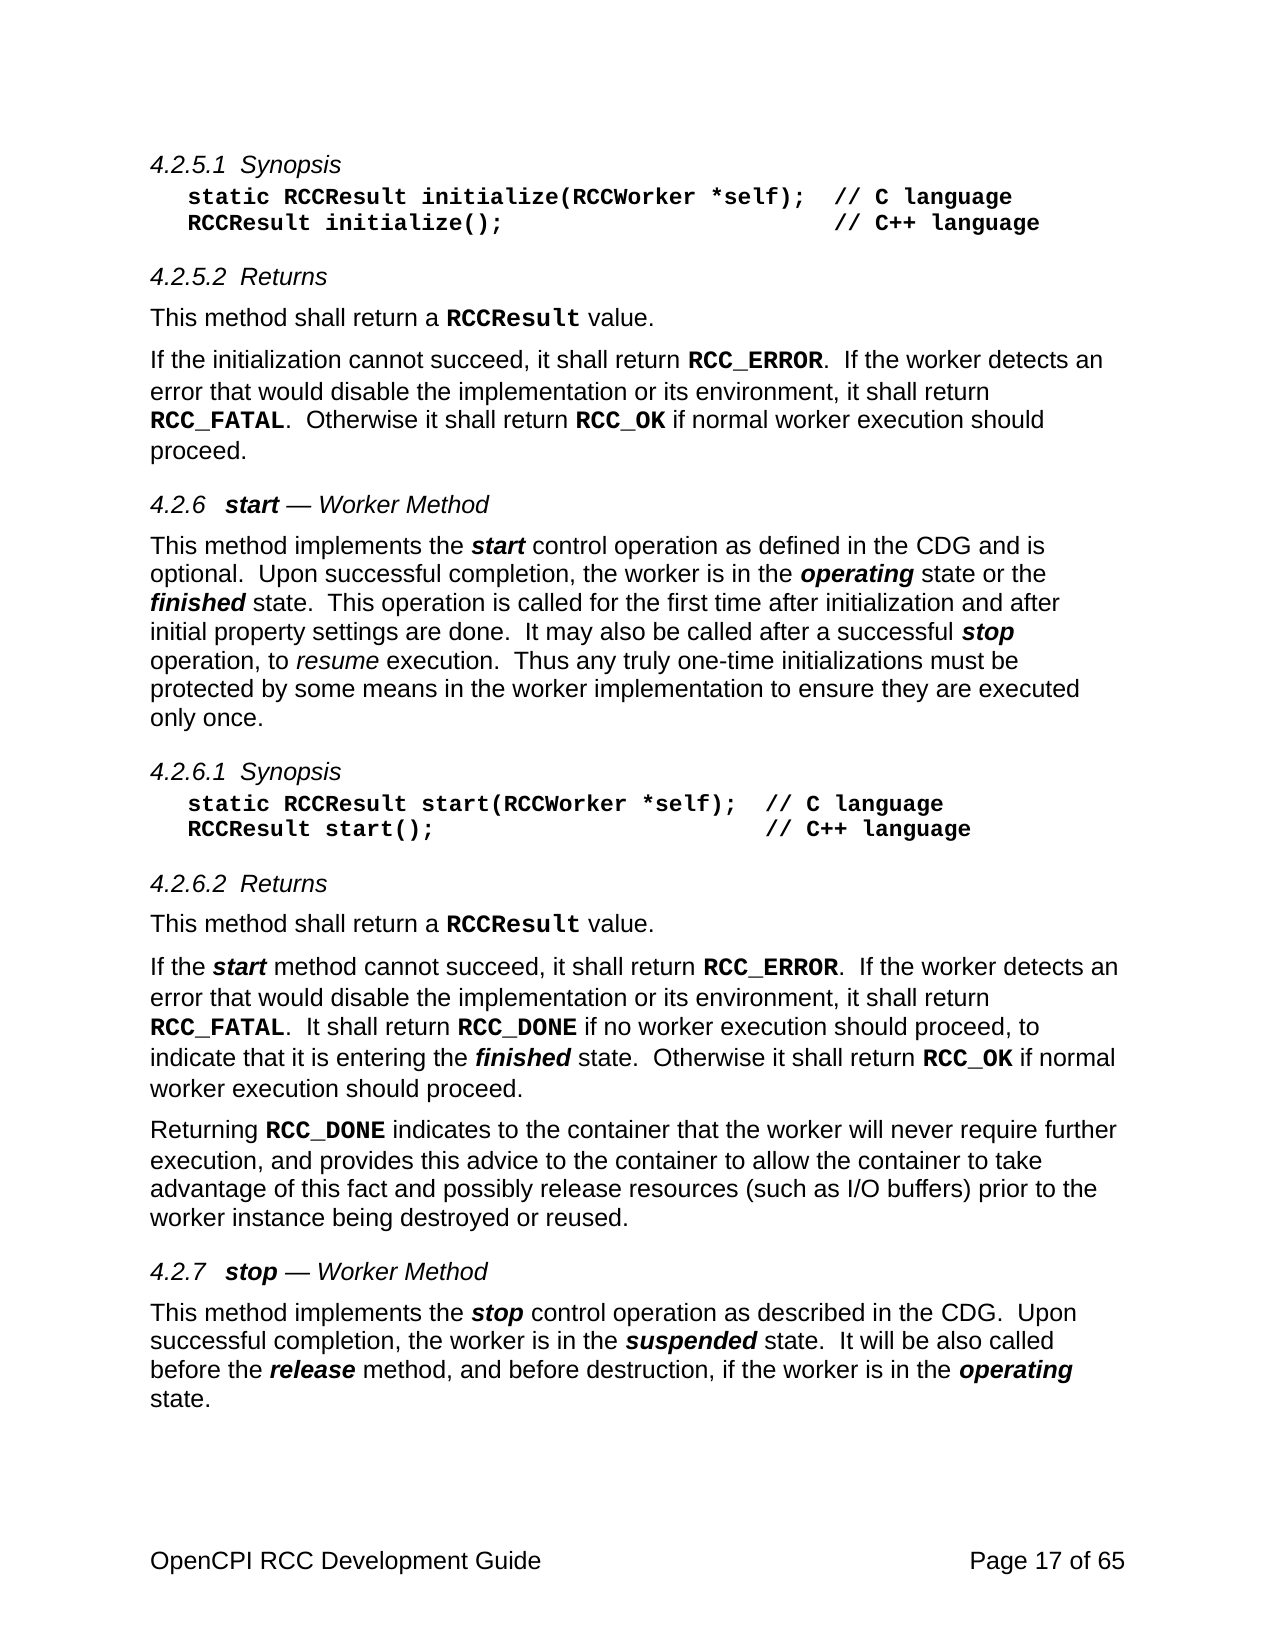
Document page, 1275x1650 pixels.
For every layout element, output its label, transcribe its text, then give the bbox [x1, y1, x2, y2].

subtitle Returns [150, 869, 1125, 897]
text This method implements the stop control operation as described in the CDG. Upon successful completion, the worker is in the suspended state. It will be also called before the release method, and before destruction, if the worker is in the operating state. [150, 1298, 1125, 1413]
text This method implements the start control operation as defined in the CDG and is optional. Upon successful completion, the worker is in the operating state or the finished state. This operation is called for the first time after initialization and after initial property settings are done. It may also be called after a successful stop operation, to resume execution. Thus any truly one-time initializations must be protected by some means in the worker implementation to ensure they are executed only once. [150, 531, 1125, 732]
text If the initialization cannot succeed, it shall return RCC_ERROR. If the worker detects an error that would disable the implementation or its environment, it shall return RCC_FATAL. Otherwise it shall return RCC_OK if normal worker execution should proceed. [150, 346, 1125, 465]
text This method shall return a RCCResult value. [150, 909, 1125, 940]
text static RCCResult initialize(RCCWorker *self); // C language RCCResult initialize(); // C++ language [187, 185, 1125, 237]
subtitle Synopsis [150, 150, 1125, 179]
text If the start method cannot succeed, it shall return RCC_ERROR. If the worker detects an error that would disable the implementation or its environment, it shall return RCC_FATAL. It shall return RCC_DONE if no worker execution should proceed, to indicate that it is entering the finished state. Otherwise it shall return RCC_OK if normal worker execution should proceed. [150, 952, 1125, 1103]
subtitle Returns [150, 262, 1125, 291]
subtitle start — Worker Method [150, 490, 1125, 519]
text static RCCResult start(RCCWorker *self); // C language RCCResult start(); // C++ language [187, 792, 1125, 844]
text This method shall return a RCCResult value. [150, 303, 1125, 333]
subtitle stop — Worker Method [150, 1257, 1125, 1286]
text Returning RCC_DONE indicates to the container that the worker will never require further execution, and provides this advice to the container to allow the container to take advantage of this fact and possibly release resources (such as I/O buffers) prior to the worker instance being destroyed or reused. [150, 1115, 1125, 1232]
subtitle Synopsis [150, 757, 1125, 786]
